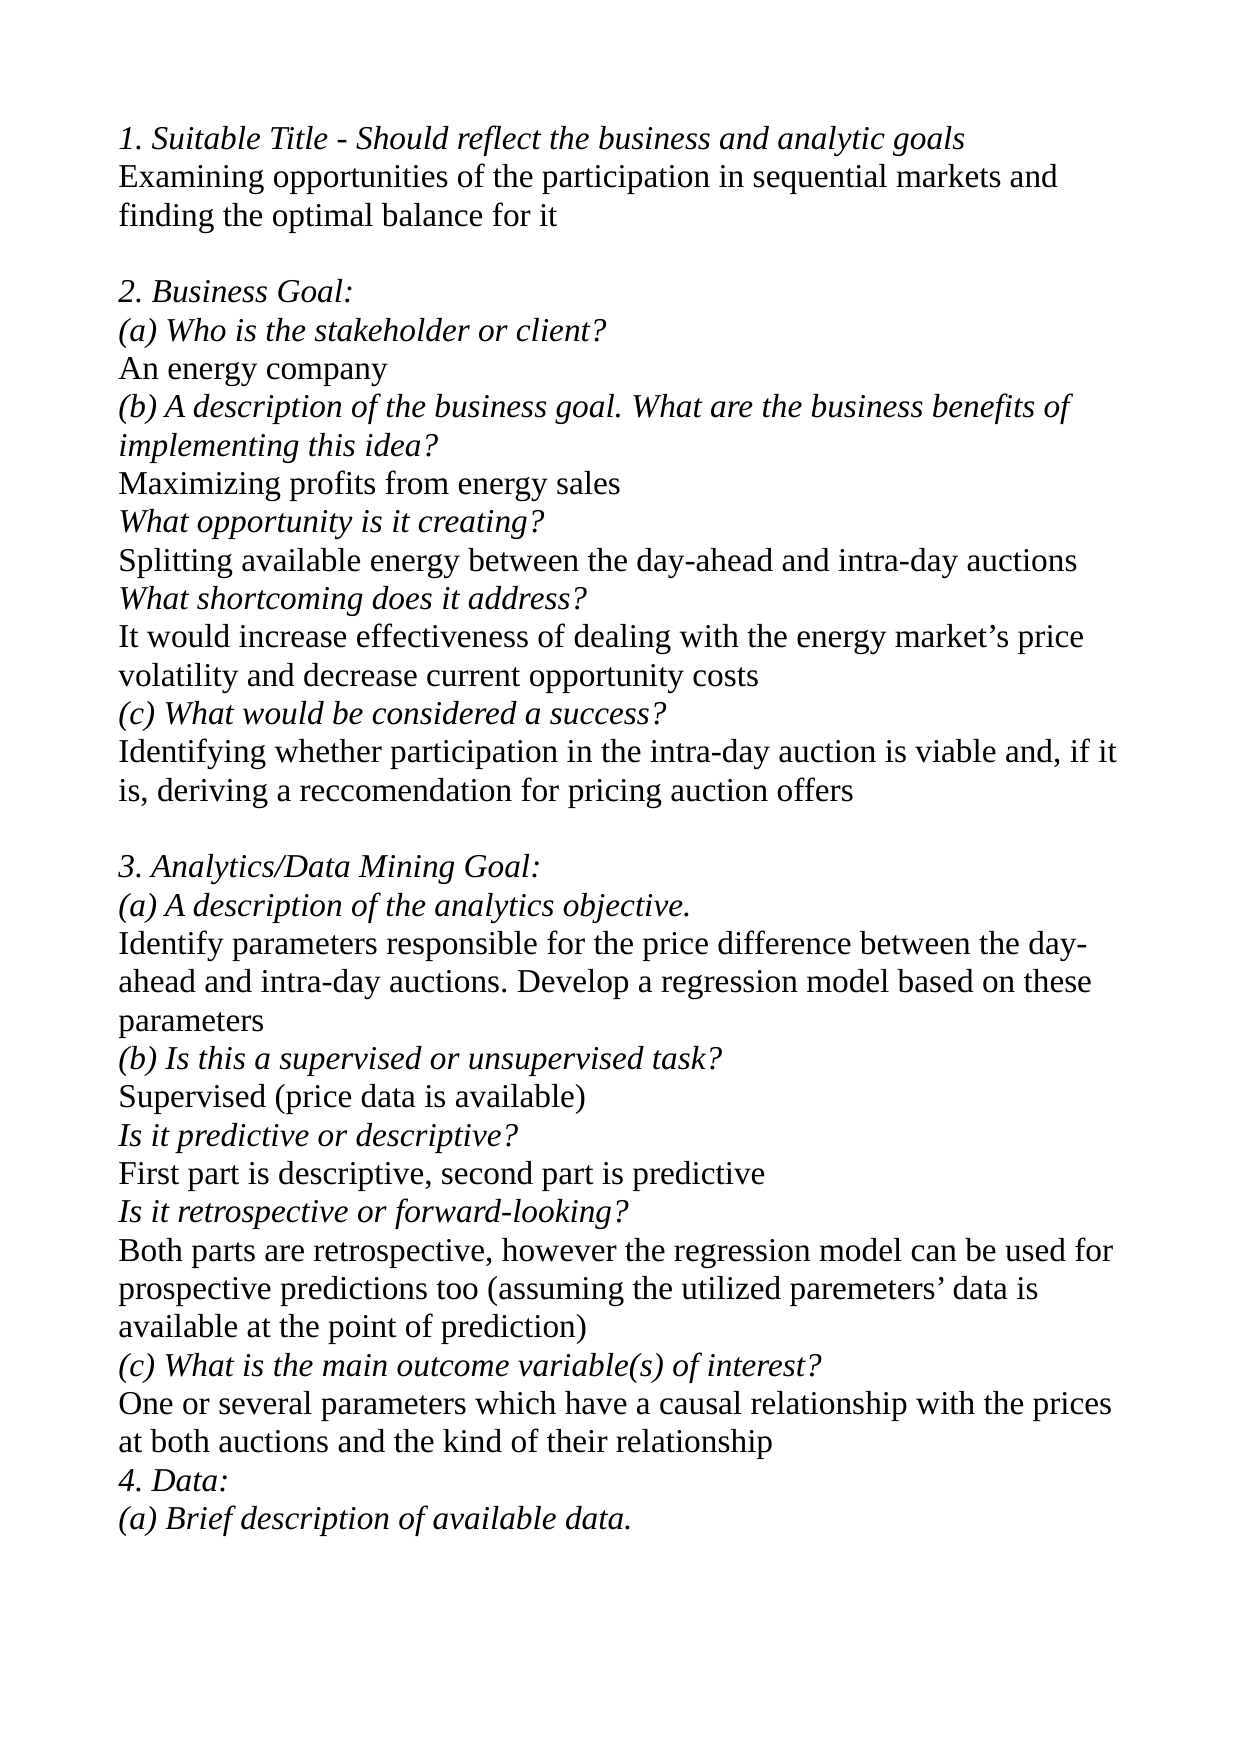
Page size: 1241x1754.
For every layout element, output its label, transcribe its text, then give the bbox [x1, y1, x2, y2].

text Identify parameters responsible for the price difference between the day-ahead and intra-day auctions. Develop a regression model based on these parameters [118, 923, 1122, 1038]
text 4. Data: [118, 1460, 1122, 1498]
text What opportunity is it creating? [118, 501, 1122, 540]
text Is it retrospective or forward-looking? [118, 1191, 1122, 1230]
text 2. Business Goal: [118, 271, 1122, 310]
text One or several parameters which have a causal relationship with the prices at both auctions and the kind of their relationship [118, 1383, 1122, 1460]
text (b) A description of the business goal. What are the business benefits of implementing this idea? [118, 386, 1122, 463]
text Both parts are retrospective, however the regression model can be used for prospective predictions too (assuming the utilized paremeters’ data is available at the point of prediction) [118, 1230, 1122, 1345]
text Is it predictive or descriptive? [118, 1115, 1122, 1153]
text Examining opportunities of the participation in sequential markets and finding the optimal balance for it [118, 156, 1122, 233]
text Maximizing profits from energy sales [118, 463, 1122, 501]
text 3. Analytics/Data Mining Goal: [118, 846, 1122, 885]
text 1. Suitable Title - Should reflect the business and analytic goals [118, 118, 1122, 156]
text (a) Who is the stakeholder or client? [118, 310, 1122, 348]
text (c) What would be considered a success? [118, 693, 1122, 731]
text Splitting available energy between the day-ahead and intra-day auctions [118, 540, 1122, 578]
text Identifying whether participation in the intra-day auction is viable and, if it is, deriving a reccomendation for pricing auction offers [118, 731, 1122, 808]
text An energy company [118, 348, 1122, 386]
text (a) Brief description of available data. [118, 1498, 1122, 1536]
text (b) Is this a supervised or unsupervised task? [118, 1038, 1122, 1076]
text It would increase effectiveness of dealing with the energy market’s price volatility and decrease current opportunity costs [118, 616, 1122, 693]
text Supervised (price data is available) [118, 1076, 1122, 1115]
text First part is descriptive, second part is predictive [118, 1153, 1122, 1191]
text (a) A description of the analytics objective. [118, 885, 1122, 923]
text (c) What is the main outcome variable(s) of interest? [118, 1345, 1122, 1383]
text What shortcoming does it address? [118, 578, 1122, 616]
